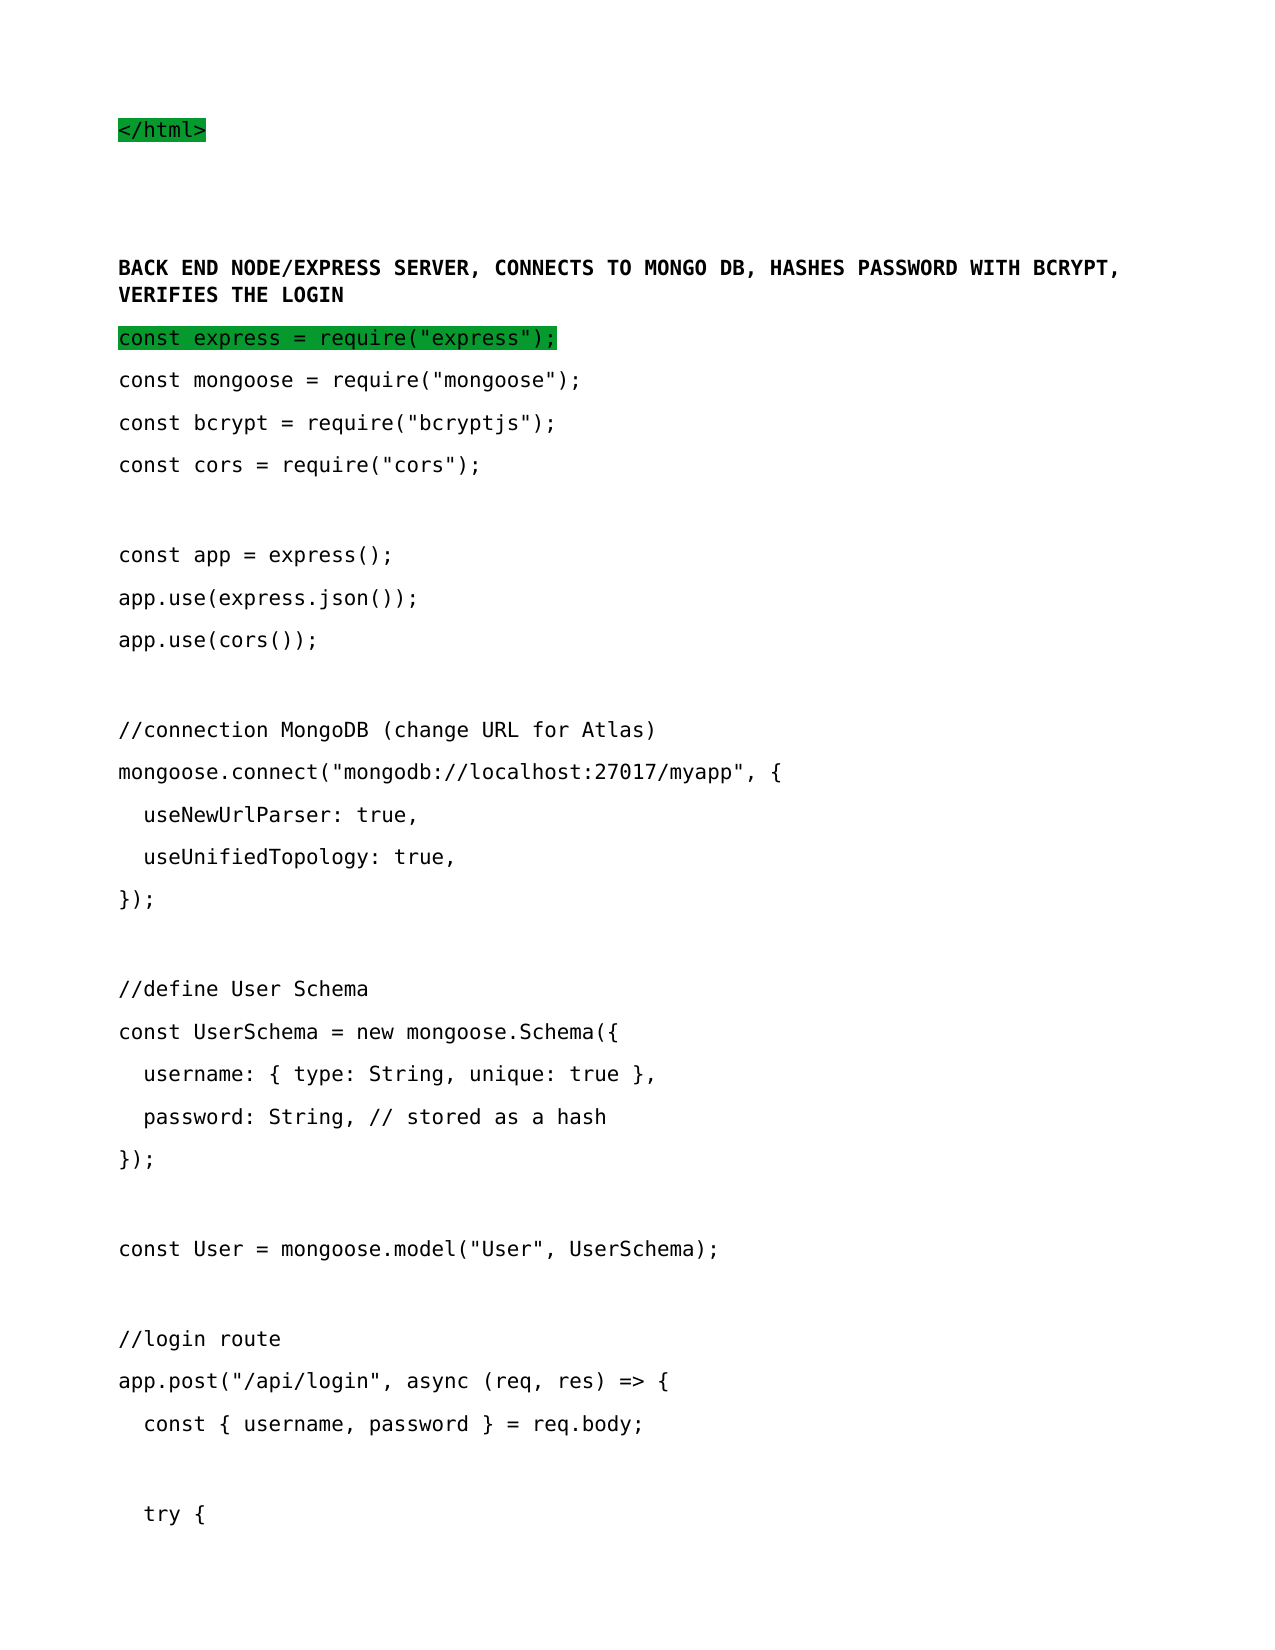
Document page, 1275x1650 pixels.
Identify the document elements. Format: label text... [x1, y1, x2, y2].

text //login route [118, 1327, 1157, 1351]
text const mongoose = require("mongoose"); [118, 368, 1157, 393]
text password: String, // stored as a hash [118, 1105, 1157, 1129]
text const cors = require("cors"); [118, 453, 1157, 477]
text useNewUrlParser: true, [118, 803, 1157, 827]
text const bcrypt = require("bcryptjs"); [118, 411, 1157, 435]
text try { [118, 1502, 1157, 1526]
text app.use(express.json()); [118, 586, 1157, 610]
text }); [118, 887, 1157, 912]
text const { username, password } = req.body; [118, 1412, 1157, 1436]
text useUnifiedTopology: true, [118, 845, 1157, 869]
text const UserSchema = new mongoose.Schema({ [118, 1020, 1157, 1044]
text const express = require("express"); [118, 326, 1157, 350]
text const app = express(); [118, 543, 1157, 567]
text const User = mongoose.model("User", UserSchema); [118, 1237, 1157, 1261]
text app.post("/api/login", async (req, res) => { [118, 1369, 1157, 1394]
text </html> [118, 118, 1157, 142]
text app.use(cors()); [118, 628, 1157, 652]
text }); [118, 1147, 1157, 1171]
text mongoose.connect("mongodb://localhost:27017/myapp", { [118, 760, 1157, 784]
text BACK END NODE/EXPRESS SERVER, CONNECTS TO MONGO DB, HASHES PASSWORD WITH BCRYPT, VERIFIES THE LOGIN [118, 256, 1157, 308]
text username: { type: String, unique: true }, [118, 1062, 1157, 1087]
text //define User Schema [118, 977, 1157, 1002]
text //connection MongoDB (change URL for Atlas) [118, 718, 1157, 742]
